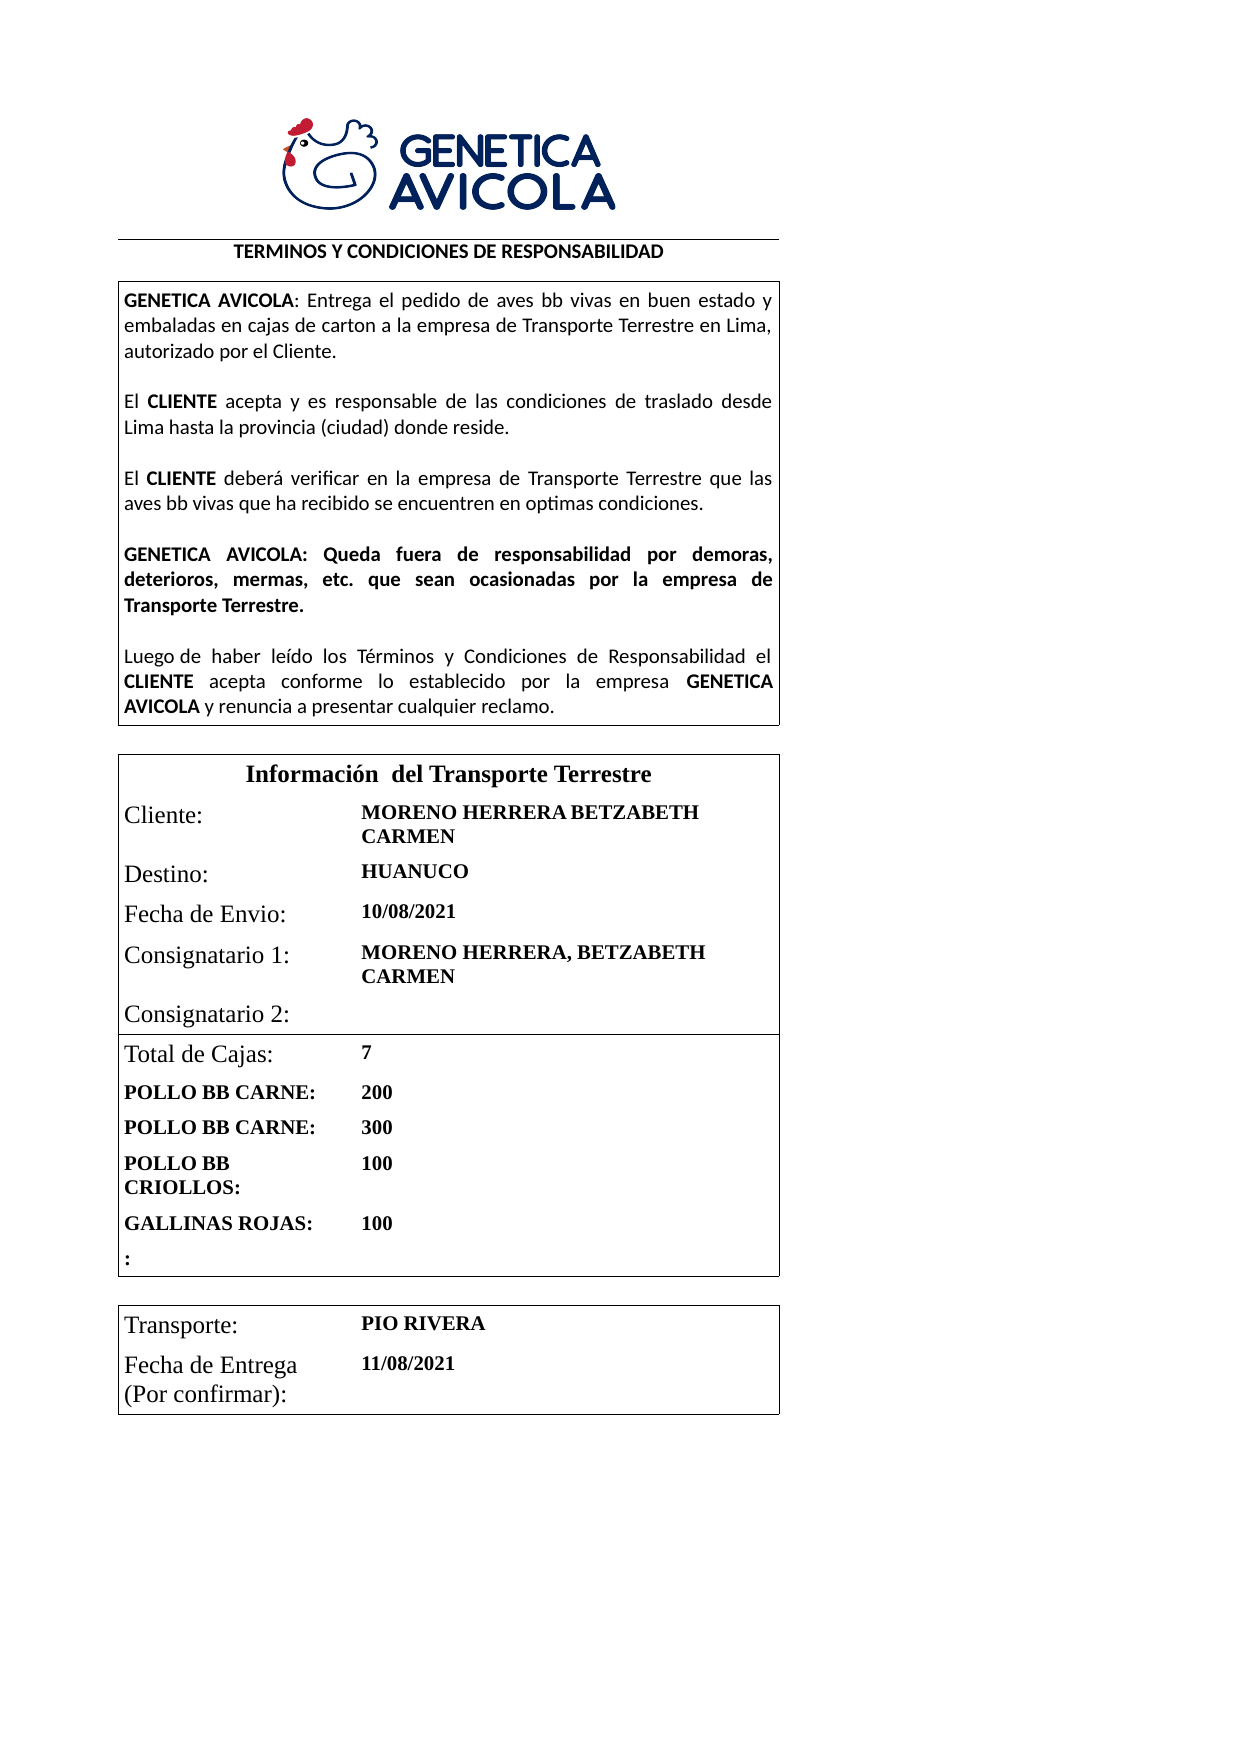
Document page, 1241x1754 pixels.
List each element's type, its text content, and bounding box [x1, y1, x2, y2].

table_cell Consignatario 2: [119, 994, 356, 1034]
table_cell : [119, 1240, 356, 1276]
table_cell [356, 994, 779, 1034]
table_cell HUANUCO [356, 854, 779, 894]
table_cell POLLO BB CRIOLLOS: [119, 1145, 356, 1205]
table_cell 10/08/2021 [356, 894, 779, 934]
table_cell POLLO BB CARNE: [119, 1074, 356, 1109]
table_header Información del Transporte Terrestre [119, 755, 779, 794]
table_cell Destino: [119, 854, 356, 894]
table_cell 11/08/2021 [356, 1345, 779, 1414]
picture [282, 118, 616, 210]
table_cell Fecha de Entrega (Por confirmar): [119, 1345, 356, 1414]
table_cell Transporte: [119, 1306, 356, 1345]
table_cell MORENO HERRERA, BETZABETH CARMEN [356, 934, 779, 993]
table_cell Total de Cajas: [119, 1035, 356, 1074]
table_cell PIO RIVERA [356, 1306, 779, 1345]
table_cell POLLO BB CARNE: [119, 1110, 356, 1145]
table_cell Cliente: [119, 794, 356, 853]
table_header TERMINOS Y CONDICIONES DE RESPONSABILIDAD [118, 240, 779, 281]
table_cell Consignatario 1: [119, 934, 356, 993]
table_cell [356, 1240, 779, 1276]
table_cell MORENO HERRERA BETZABETH CARMEN [356, 794, 779, 853]
table_cell GALLINAS ROJAS: [119, 1205, 356, 1240]
table_cell [356, 1277, 779, 1304]
table_cell 200 [356, 1074, 779, 1109]
table_cell GENETICA AVICOLA: Entrega el pedido de aves bb vivas en buen estado y embaladas en cajas de carton a la empresa de Transporte Terrestre en Lima, autorizado por el Cliente. El CLIENTE acepta y es responsable de las condiciones de traslado desde Lima hasta la provincia (ciudad) donde reside. El CLIENTE deberá verificar en la empresa de Transporte Terrestre que las aves bb vivas que ha recibido se encuentren en optimas condiciones. GENETICA AVICOLA: Queda fuera de responsabilidad por demoras, deterioros, mermas, etc. que sean ocasionadas por la empresa de Transporte Terrestre. Luego de haber leído los Términos y Condiciones de Responsabilidad el CLIENTE acepta conforme lo establecido por la empresa GENETICA AVICOLA y renuncia a presentar cualquier reclamo. [119, 282, 779, 725]
table_cell 100 [356, 1145, 779, 1205]
table_cell Fecha de Envio: [119, 894, 356, 934]
table_cell 7 [356, 1035, 779, 1074]
table_cell 300 [356, 1110, 779, 1145]
table_cell [118, 1277, 356, 1304]
table_cell 100 [356, 1205, 779, 1240]
